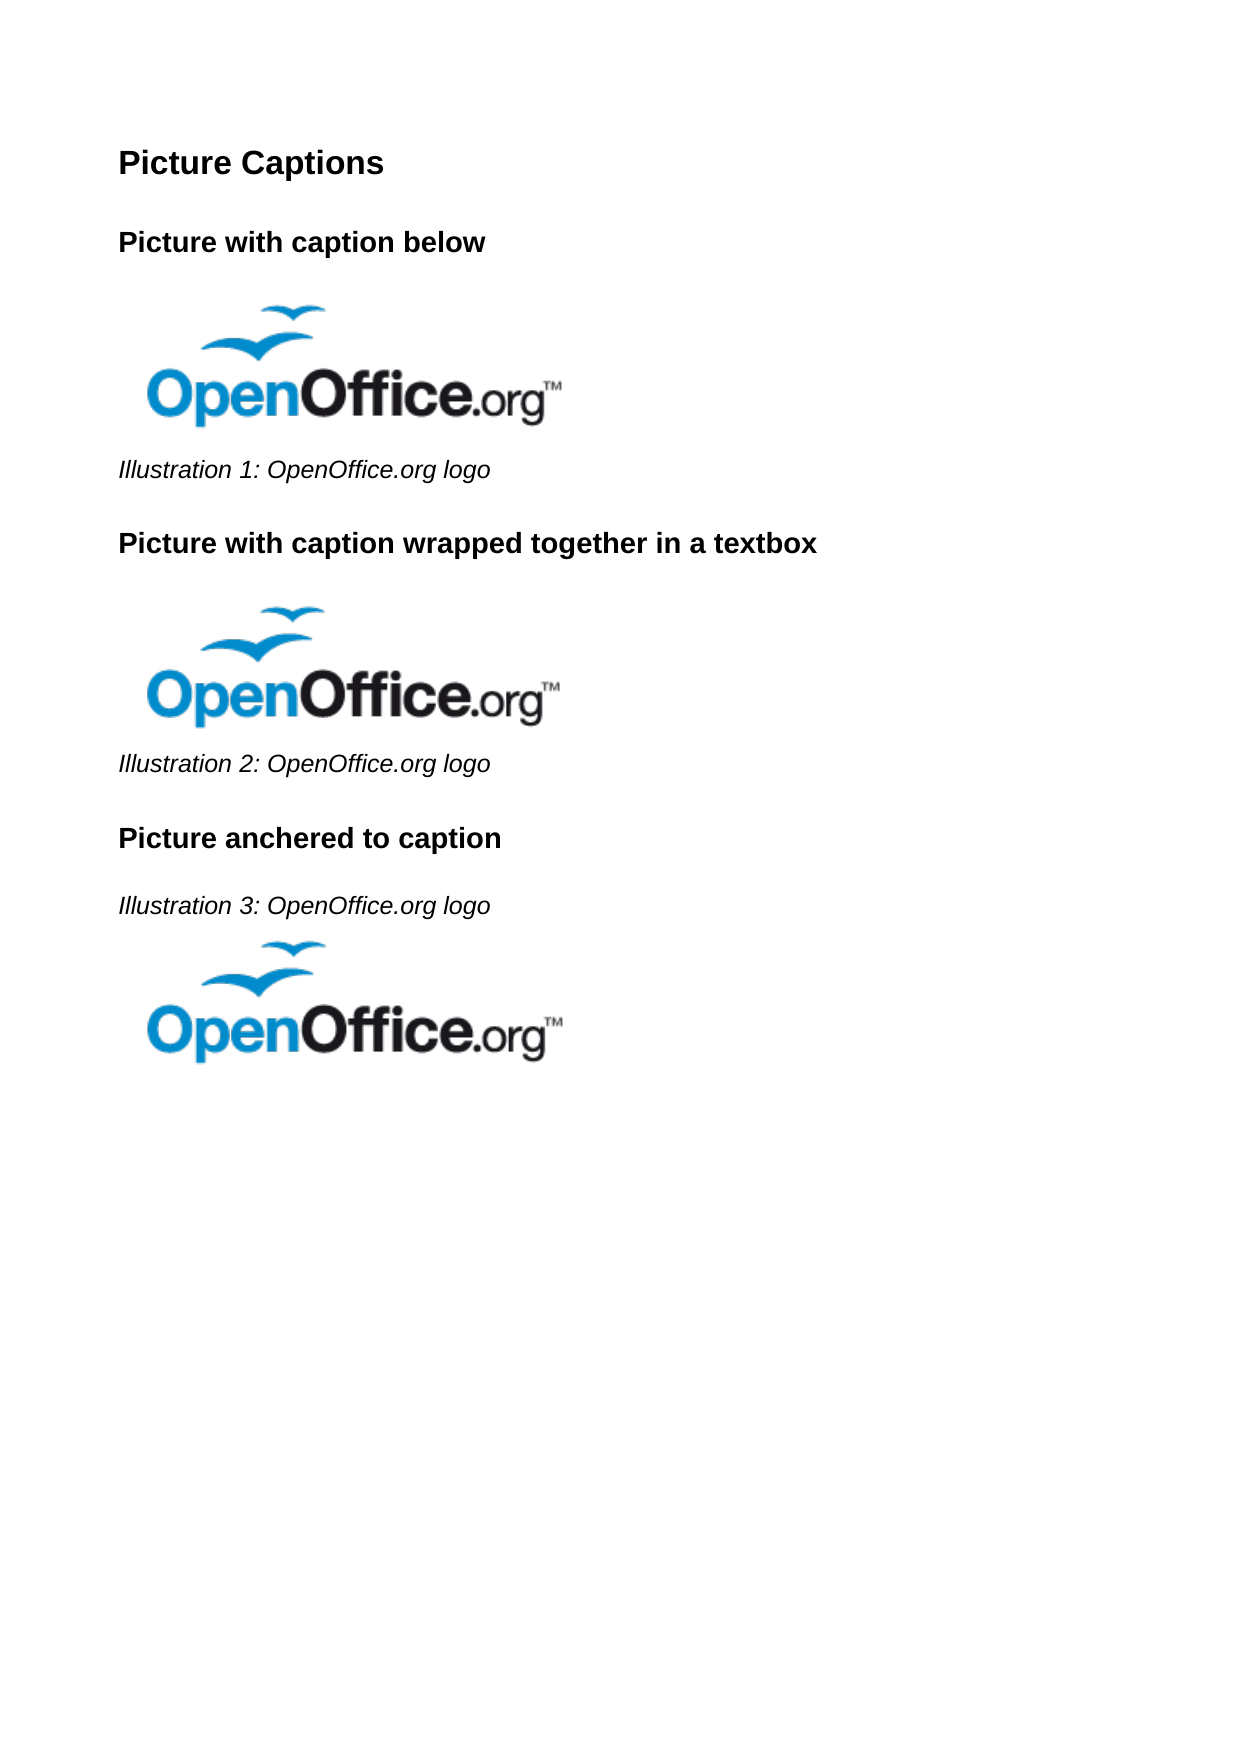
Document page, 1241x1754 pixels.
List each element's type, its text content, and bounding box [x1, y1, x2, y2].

text Illustration 2: OpenOffice.org logo [118, 743, 587, 777]
subtitle Picture anchered to caption [118, 821, 1122, 854]
text Illustration 3: OpenOffice.org logo [118, 891, 1122, 919]
text Illustration 1: OpenOffice.org logo [118, 455, 1122, 483]
subtitle Picture with caption wrapped together in a textbox [118, 527, 1122, 560]
picture [118, 295, 590, 443]
picture [118, 596, 588, 743]
picture [118, 931, 591, 1079]
subtitle Picture with caption below [118, 225, 1122, 258]
subtitle Picture Captions [118, 143, 1122, 182]
